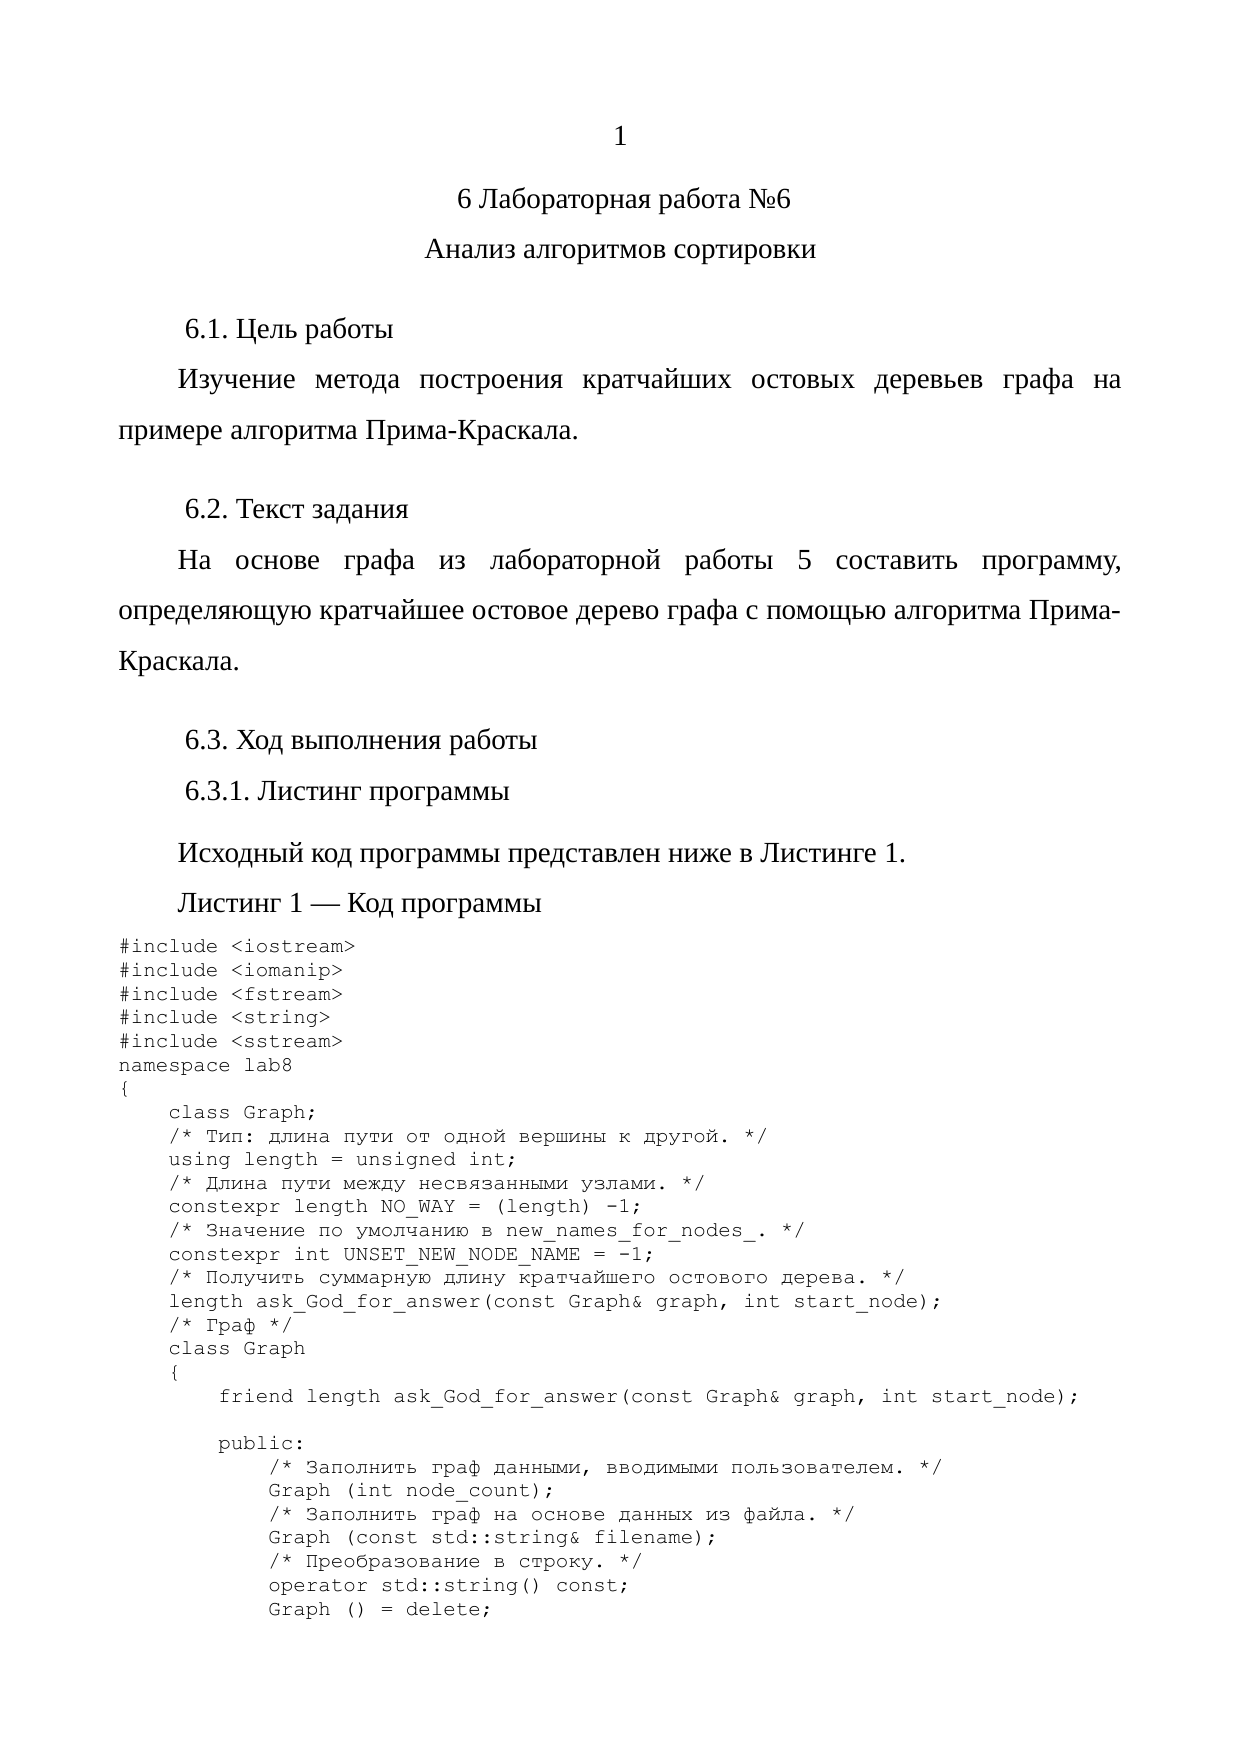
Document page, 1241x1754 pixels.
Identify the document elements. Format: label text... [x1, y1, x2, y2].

text length ask_God_for_answer(const Graph& graph, int start_node); [118, 1290, 1122, 1314]
text constexpr length NO_WAY = (length) -1; [118, 1196, 1122, 1219]
text Исходный код программы представлен ниже в Листинге 1. [118, 835, 1122, 868]
text public: [118, 1432, 1122, 1456]
text /* Получить суммарную длину кратчайшего остового дерева. */ [118, 1266, 1122, 1290]
text namespace lab8 [118, 1054, 1122, 1077]
text { [118, 1077, 1122, 1101]
text /* Граф */ [118, 1314, 1122, 1337]
subtitle Лабораторная работа №6 [118, 181, 1122, 215]
subtitle Ход выполнения работы [118, 722, 1122, 756]
title Анализ алгоритмов сортировки [118, 231, 1122, 265]
subtitle Листинг программы [118, 773, 1122, 806]
text /* Заполнить граф на основе данных из файла. */ [118, 1503, 1122, 1527]
text #include <iostream> [118, 935, 1122, 959]
text #include <string> [118, 1006, 1122, 1030]
text { [118, 1361, 1122, 1385]
text constexpr int UNSET_NEW_NODE_NAME = -1; [118, 1243, 1122, 1266]
subtitle Текст задания [118, 492, 1122, 525]
text friend length ask_God_for_answer(const Graph& graph, int start_node); [118, 1385, 1122, 1408]
text class Graph [118, 1337, 1122, 1361]
text #include <fstream> [118, 983, 1122, 1006]
text /* Значение по умолчанию в new_names_for_nodes_. */ [118, 1219, 1122, 1243]
text #include <sstream> [118, 1030, 1122, 1054]
text На основе графа из лабораторной работы 5 составить программу, определяющую кратчайшее остовое дерево графа с помощью алгоритма Прима-Краскала. [118, 542, 1122, 676]
text class Graph; [118, 1101, 1122, 1124]
text operator std::string() const; [118, 1574, 1122, 1597]
text /* Преобразование в строку. */ [118, 1550, 1122, 1574]
text /* Тип: длина пути от одной вершины к другой. */ [118, 1124, 1122, 1148]
text Graph (int node_count); [118, 1479, 1122, 1503]
text Graph () = delete; [118, 1597, 1122, 1621]
text using length = unsigned int; [118, 1148, 1122, 1172]
text Graph (const std::string& filename); [118, 1527, 1122, 1550]
text #include <iomanip> [118, 959, 1122, 983]
text Изучение метода построения кратчайших остовых деревьев графа на примере алгоритма Прима-Краскала. [118, 362, 1122, 445]
text /* Заполнить граф данными, вводимыми пользователем. */ [118, 1456, 1122, 1479]
text /* Длина пути между несвязанными узлами. */ [118, 1172, 1122, 1196]
text Листинг 1 — Код программы [118, 885, 1122, 919]
subtitle Цель работы [118, 311, 1122, 345]
